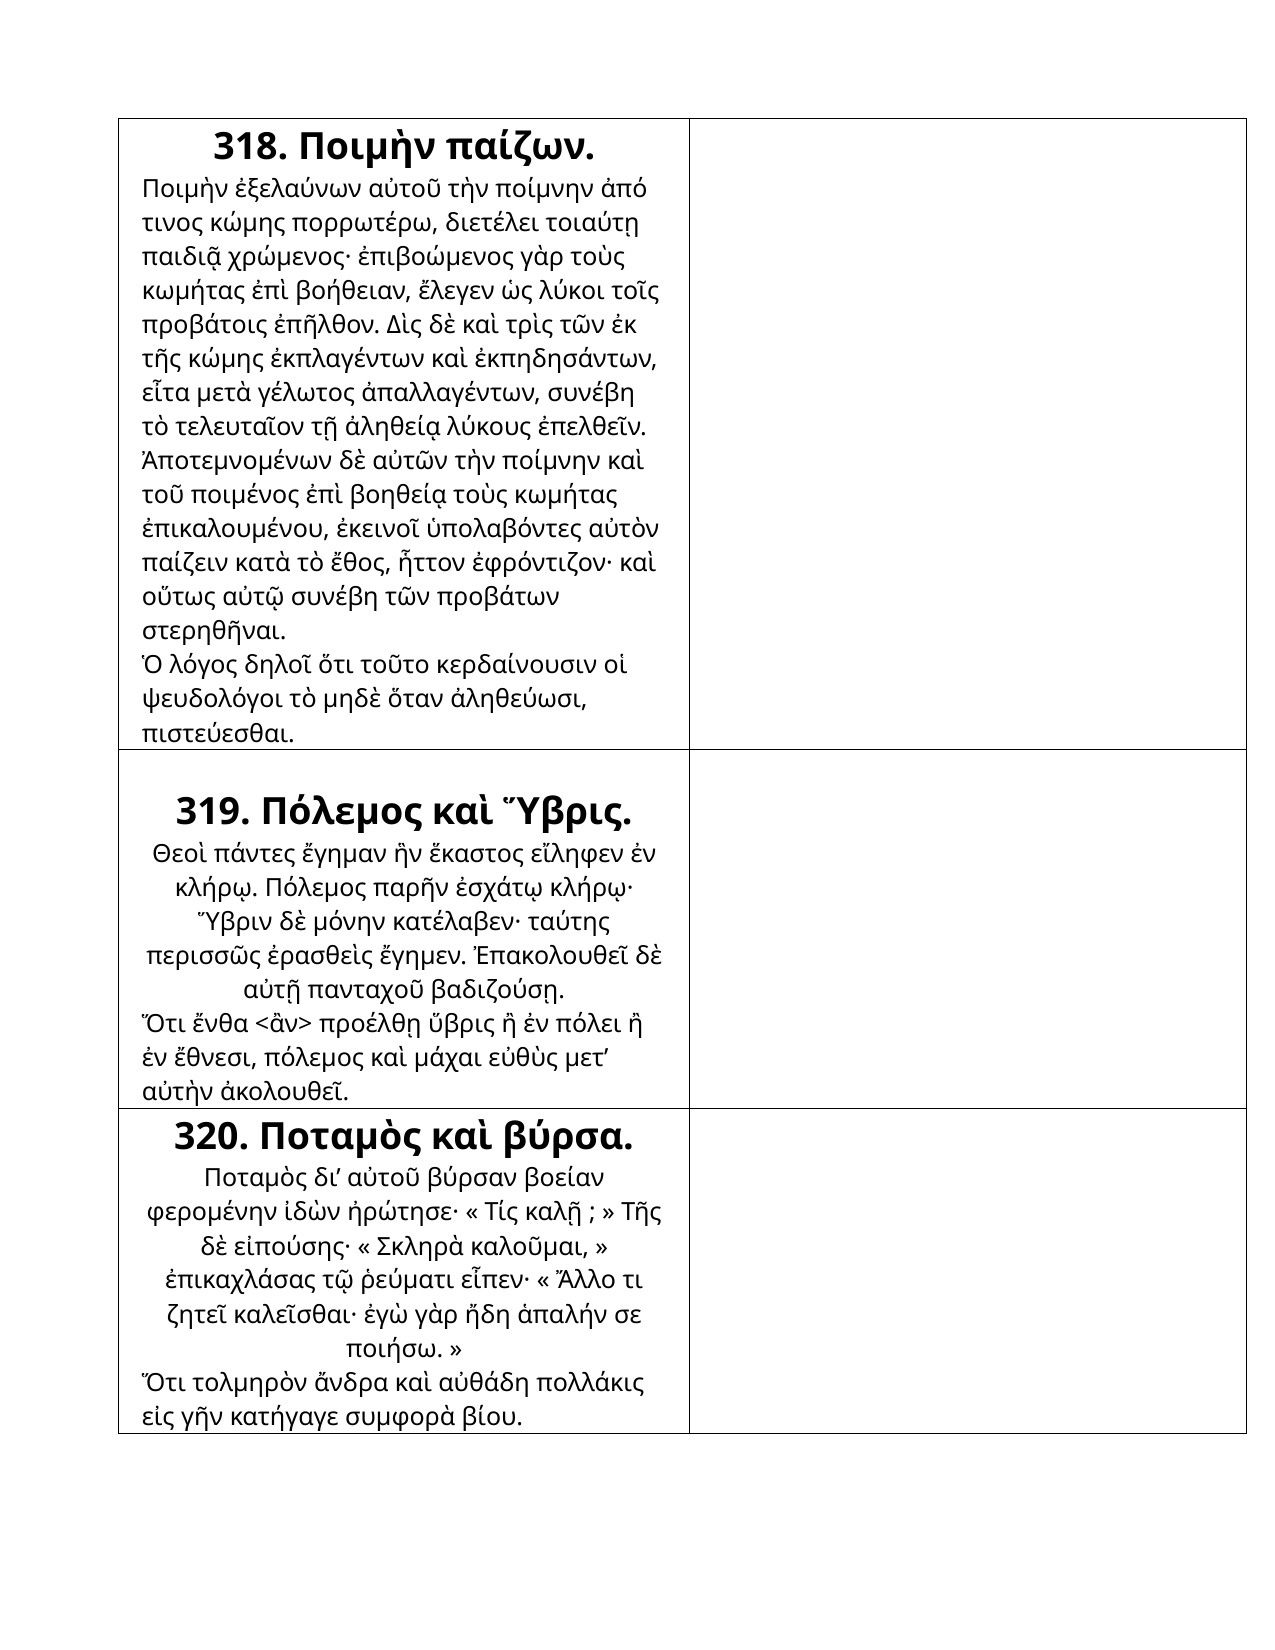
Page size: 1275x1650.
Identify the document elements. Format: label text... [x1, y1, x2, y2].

table_cell 319. Πόλεμος καὶ Ὕβρις. Θεοὶ πάντες ἔγημαν ἣν ἕκαστος εἴληφεν ἐν κλήρῳ. Πόλεμος παρῆν ἐσχάτῳ κλήρῳ· Ὕβριν δὲ μόνην κατέλαβεν· ταύτης περισσῶς ἐρασθεὶς ἔγημεν. Ἐπακολουθεῖ δὲ αὐτῇ πανταχοῦ βαδιζούσῃ. Ὅτι ἔνθα <ἂν> προέλθῃ ὕβρις ἢ ἐν πόλει ἢ ἐν ἔθνεσι, πόλεμος καὶ μάχαι εὐθὺς μετ’ αὐτὴν ἀκολουθεῖ. [119, 750, 689, 1108]
table_cell [690, 750, 1246, 1108]
table_cell [690, 1109, 1246, 1432]
table_cell 318. Ποιμὴν παίζων. Ποιμὴν ἐξελαύνων αὐτοῦ τὴν ποίμνην ἀπό τινος κώμης πορρωτέρω, διετέλει τοιαύτῃ παιδιᾷ χρώμενος· ἐπιβοώμενος γὰρ τοὺς κωμήτας ἐπὶ βοήθειαν, ἔλεγεν ὡς λύκοι τοῖς προβάτοις ἐπῆλθον. Δὶς δὲ καὶ τρὶς τῶν ἐκ τῆς κώμης ἐκπλαγέντων καὶ ἐκπηδησάντων, εἶτα μετὰ γέλωτος ἀπαλλαγέντων, συνέβη τὸ τελευταῖον τῇ ἀληθείᾳ λύκους ἐπελθεῖν. Ἀποτεμνομένων δὲ αὐτῶν τὴν ποίμνην καὶ τοῦ ποιμένος ἐπὶ βοηθείᾳ τοὺς κωμήτας ἐπικαλουμένου, ἐκεινοῖ ὑπολαβόντες αὐτὸν παίζειν κατὰ τὸ ἔθος, ἧττον ἐφρόντιζον· καὶ οὕτως αὐτῷ συνέβη τῶν προβάτων στερηθῆναι. Ὁ λόγος δηλοῖ ὅτι τοῦτο κερδαίνουσιν οἱ ψευδολόγοι τὸ μηδὲ ὅταν ἀληθεύωσι, πιστεύεσθαι. [119, 119, 689, 749]
table_cell [690, 119, 1246, 749]
table_cell 320. Ποταμὸς καὶ βύρσα. Ποταμὸς δι’ αὐτοῦ βύρσαν βοείαν φερομένην ἰδὼν ἠρώτησε· « Τίς καλῇ ; » Τῆς δὲ εἰπούσης· « Σκληρὰ καλοῦμαι, » ἐπικαχλάσας τῷ ῥεύματι εἶπεν· « Ἄλλο τι ζητεῖ καλεῖσθαι· ἐγὼ γὰρ ἤδη ἁπαλήν σε ποιήσω. » Ὅτι τολμηρὸν ἄνδρα καὶ αὐθάδη πολλάκις εἰς γῆν κατήγαγε συμφορὰ βίου. [119, 1109, 689, 1432]
